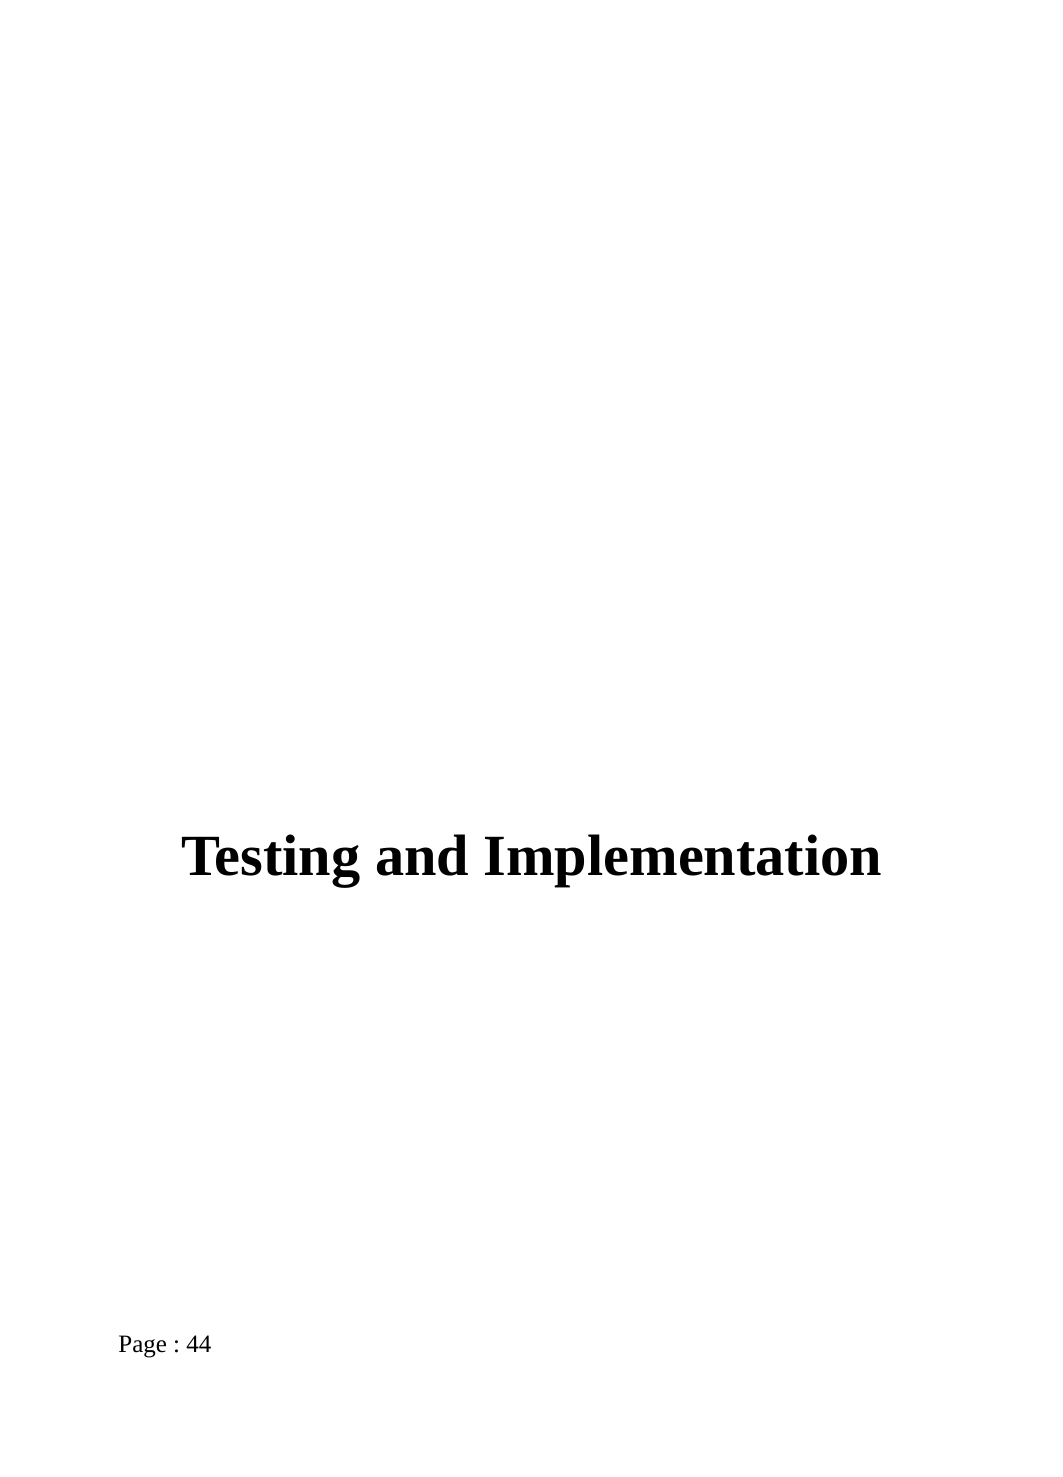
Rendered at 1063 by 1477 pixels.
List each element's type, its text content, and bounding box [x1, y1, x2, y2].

subtitle Testing and Implementation [118, 821, 945, 888]
